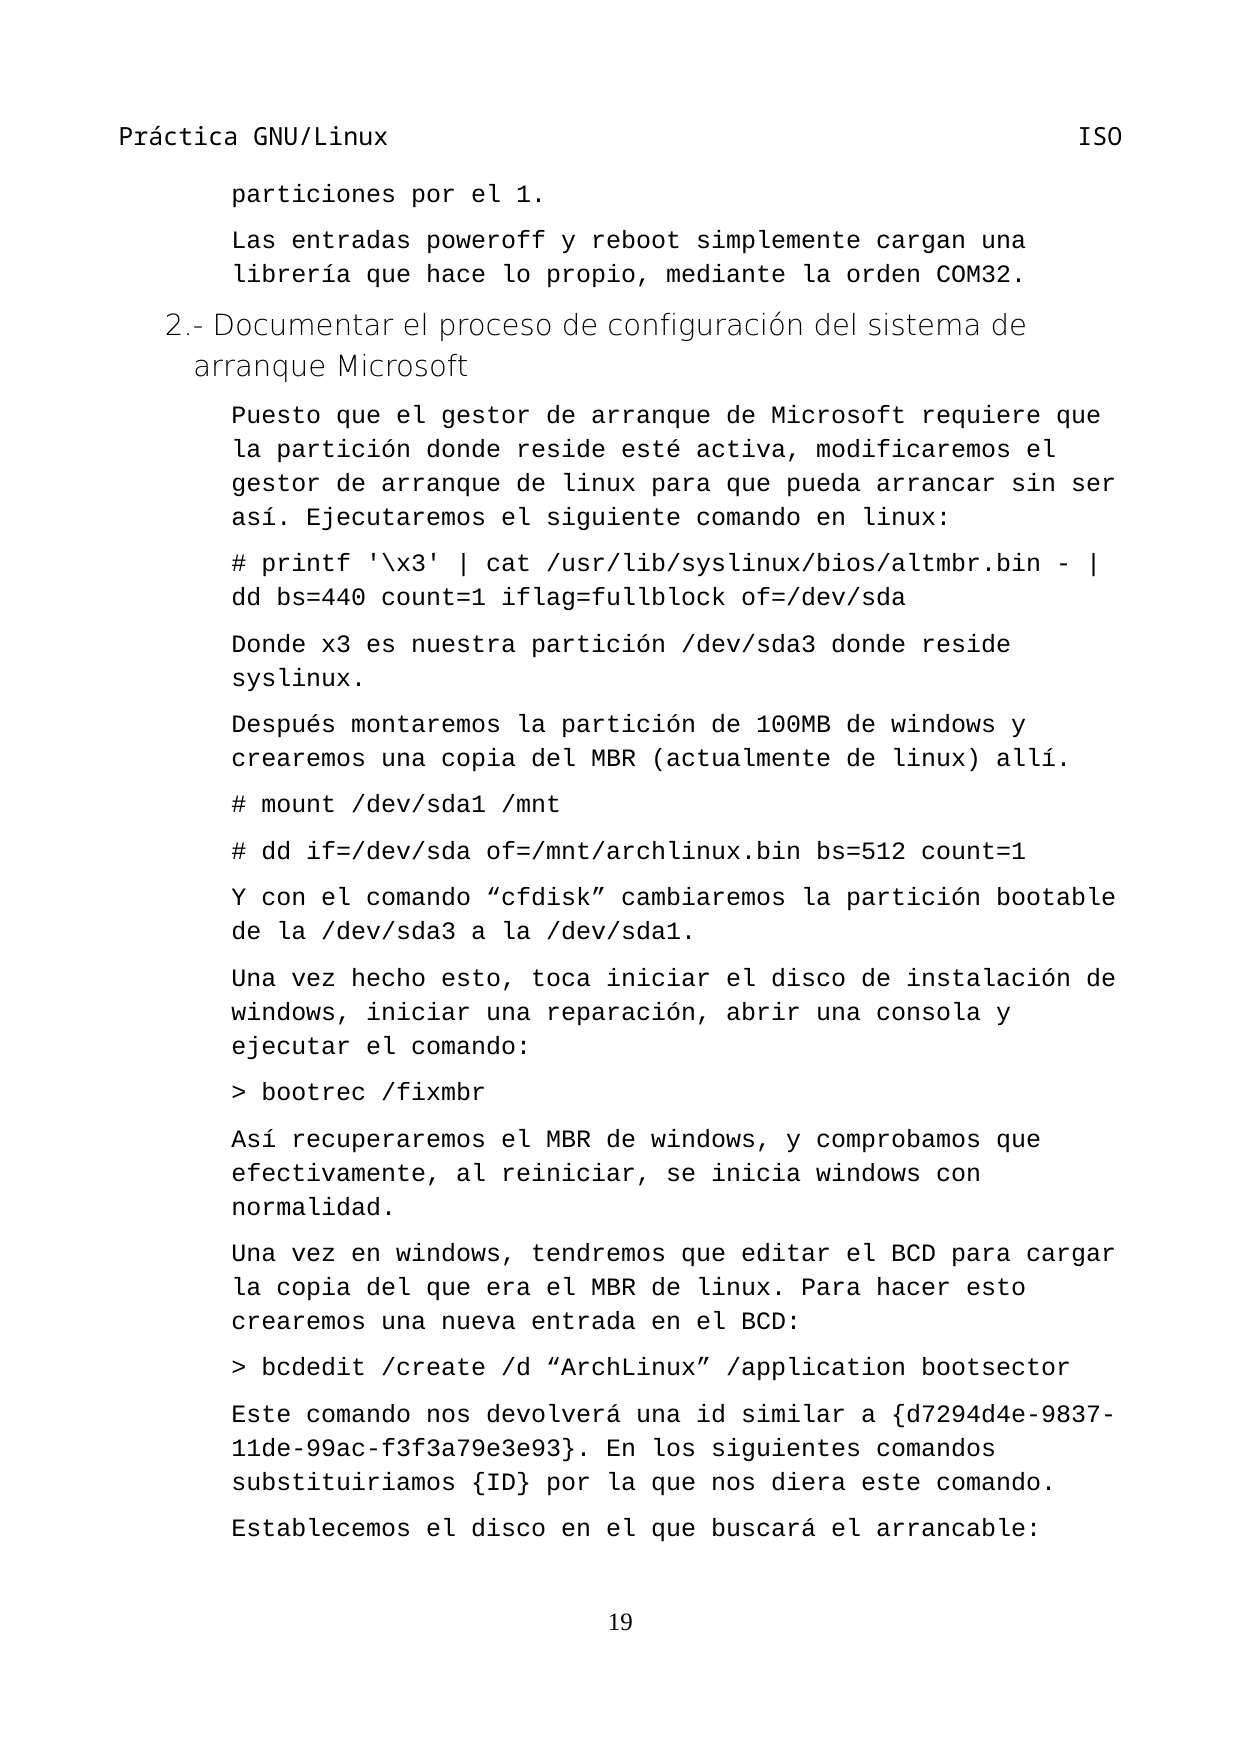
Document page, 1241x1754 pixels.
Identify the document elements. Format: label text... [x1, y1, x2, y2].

text Después montaremos la partición de 100MB de windows y crearemos una copia del MBR (actualmente de linux) allí. [231, 712, 1122, 774]
text Las entradas poweroff y reboot simplemente cargan una librería que hace lo propio, mediante la orden COM32. [231, 228, 1122, 290]
text Así recuperaremos el MBR de windows, y comprobamos que efectivamente, al reiniciar, se inicia windows con normalidad. [231, 1126, 1122, 1222]
list Documentar el proceso de configuración del sistema de arranque Microsoft [156, 308, 1122, 383]
text # dd if=/dev/sda of=/mnt/archlinux.bin bs=512 count=1 [231, 838, 1122, 867]
text > bcdedit /create /d “ArchLinux” /application bootsector [231, 1355, 1122, 1383]
text particiones por el 1. [231, 182, 1122, 210]
text Donde x3 es nuestra partición /dev/sda3 donde reside syslinux. [231, 631, 1122, 693]
text Este comando nos devolverá una id similar a {d7294d4e-9837-11de-99ac-f3f3a79e3e93}. En los siguientes comandos substituiriamos {ID} por la que nos diera este comando. [231, 1401, 1122, 1498]
text Una vez hecho esto, toca iniciar el disco de instalación de windows, iniciar una reparación, abrir una consola y ejecutar el comando: [231, 965, 1122, 1062]
text Una vez en windows, tendremos que editar el BCD para cargar la copia del que era el MBR de linux. Para hacer esto crearemos una nueva entrada en el BCD: [231, 1241, 1122, 1337]
text # printf '\x3' | cat /usr/lib/syslinux/bios/altmbr.bin - | dd bs=440 count=1 iflag=fullblock of=/dev/sda [231, 551, 1122, 613]
text Establecemos el disco en el que buscará el arrancable: [231, 1516, 1122, 1544]
text Puesto que el gestor de arranque de Microsoft requiere que la partición donde reside esté activa, modificaremos el gestor de arranque de linux para que pueda arrancar sin ser así. Ejecutaremos el siguiente comando en linux: [231, 402, 1122, 533]
text > bootrec /fixmbr [231, 1080, 1122, 1108]
text Y con el comando “cfdisk” cambiaremos la partición bootable de la /dev/sda3 a la /dev/sda1. [231, 885, 1122, 947]
text # mount /dev/sda1 /mnt [231, 792, 1122, 820]
